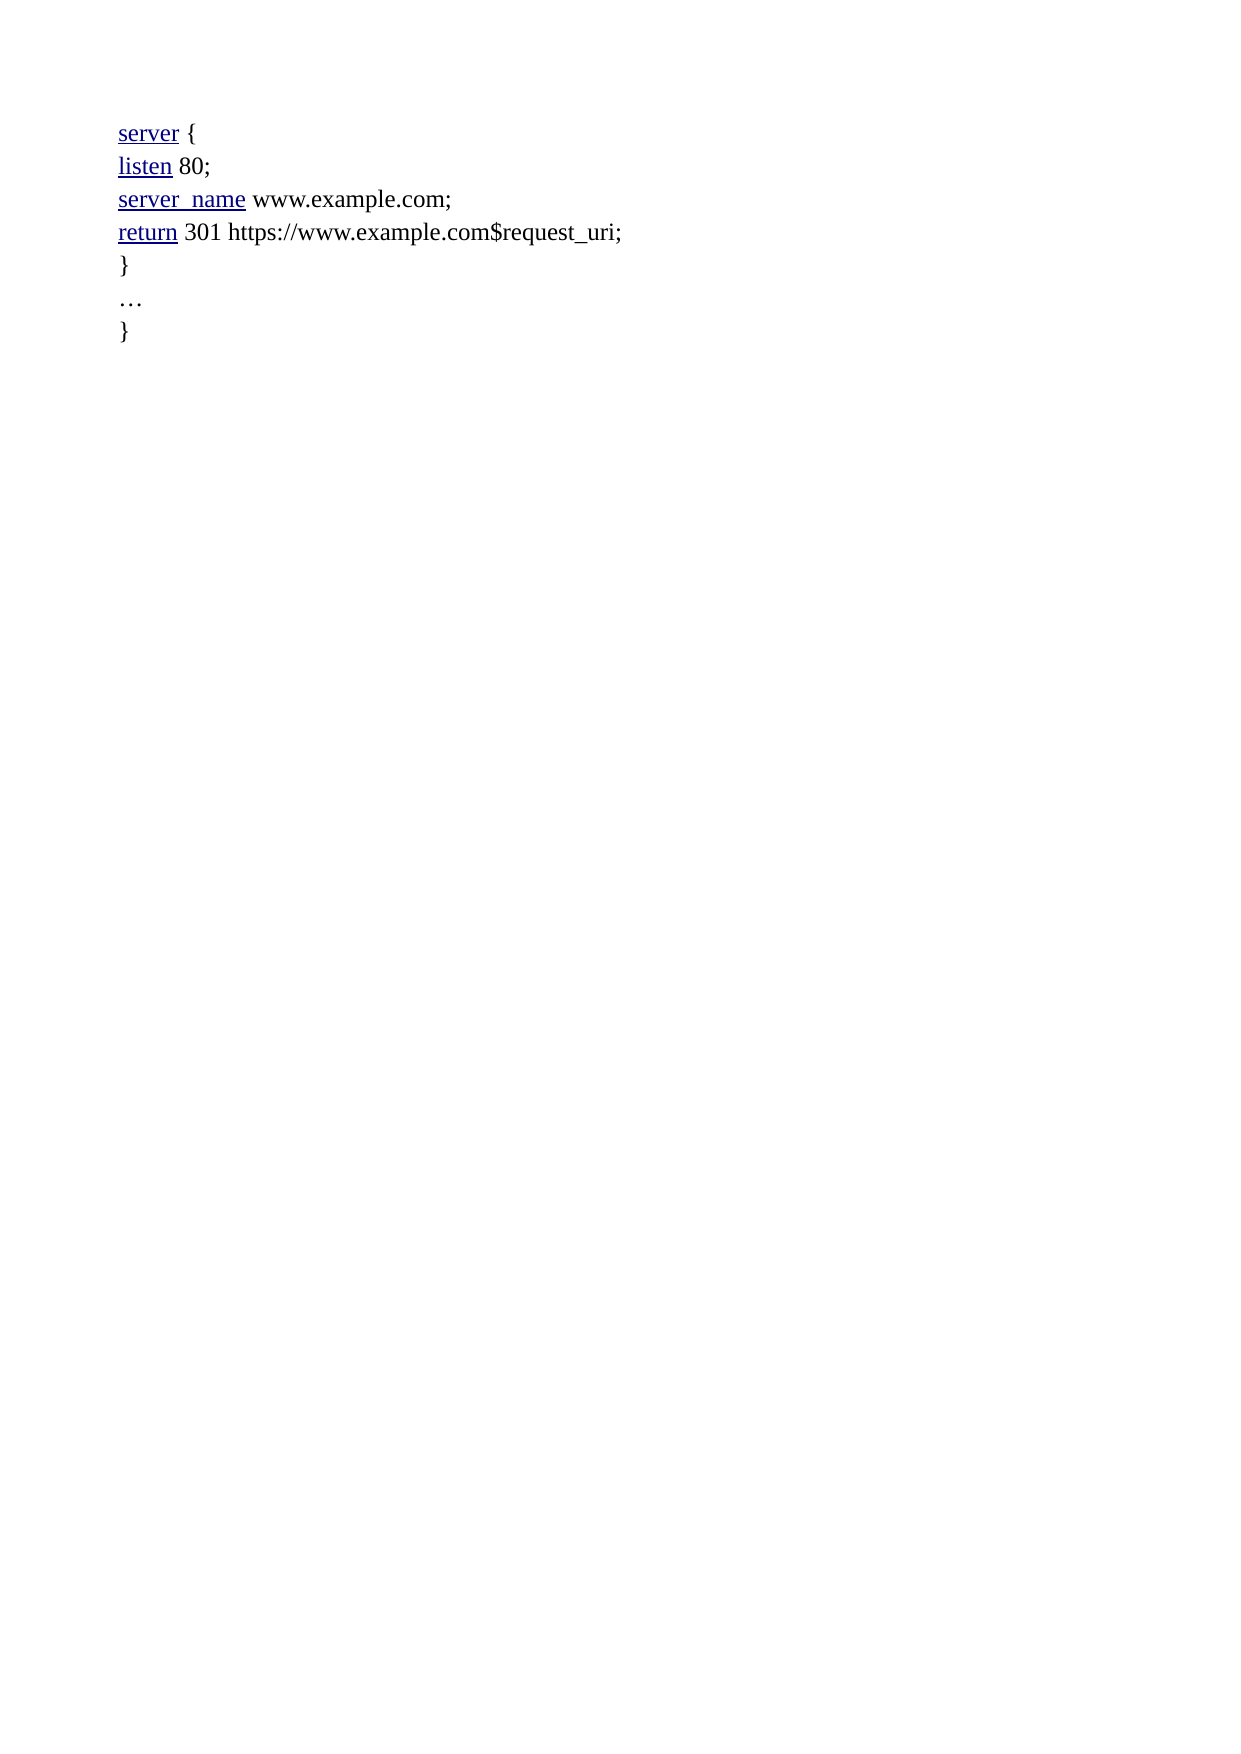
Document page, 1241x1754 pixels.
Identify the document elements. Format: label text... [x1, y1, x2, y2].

text server { listen 80; server_name www.example.com; return 301 https://www.example.com$request_uri; } … } [118, 118, 1122, 345]
